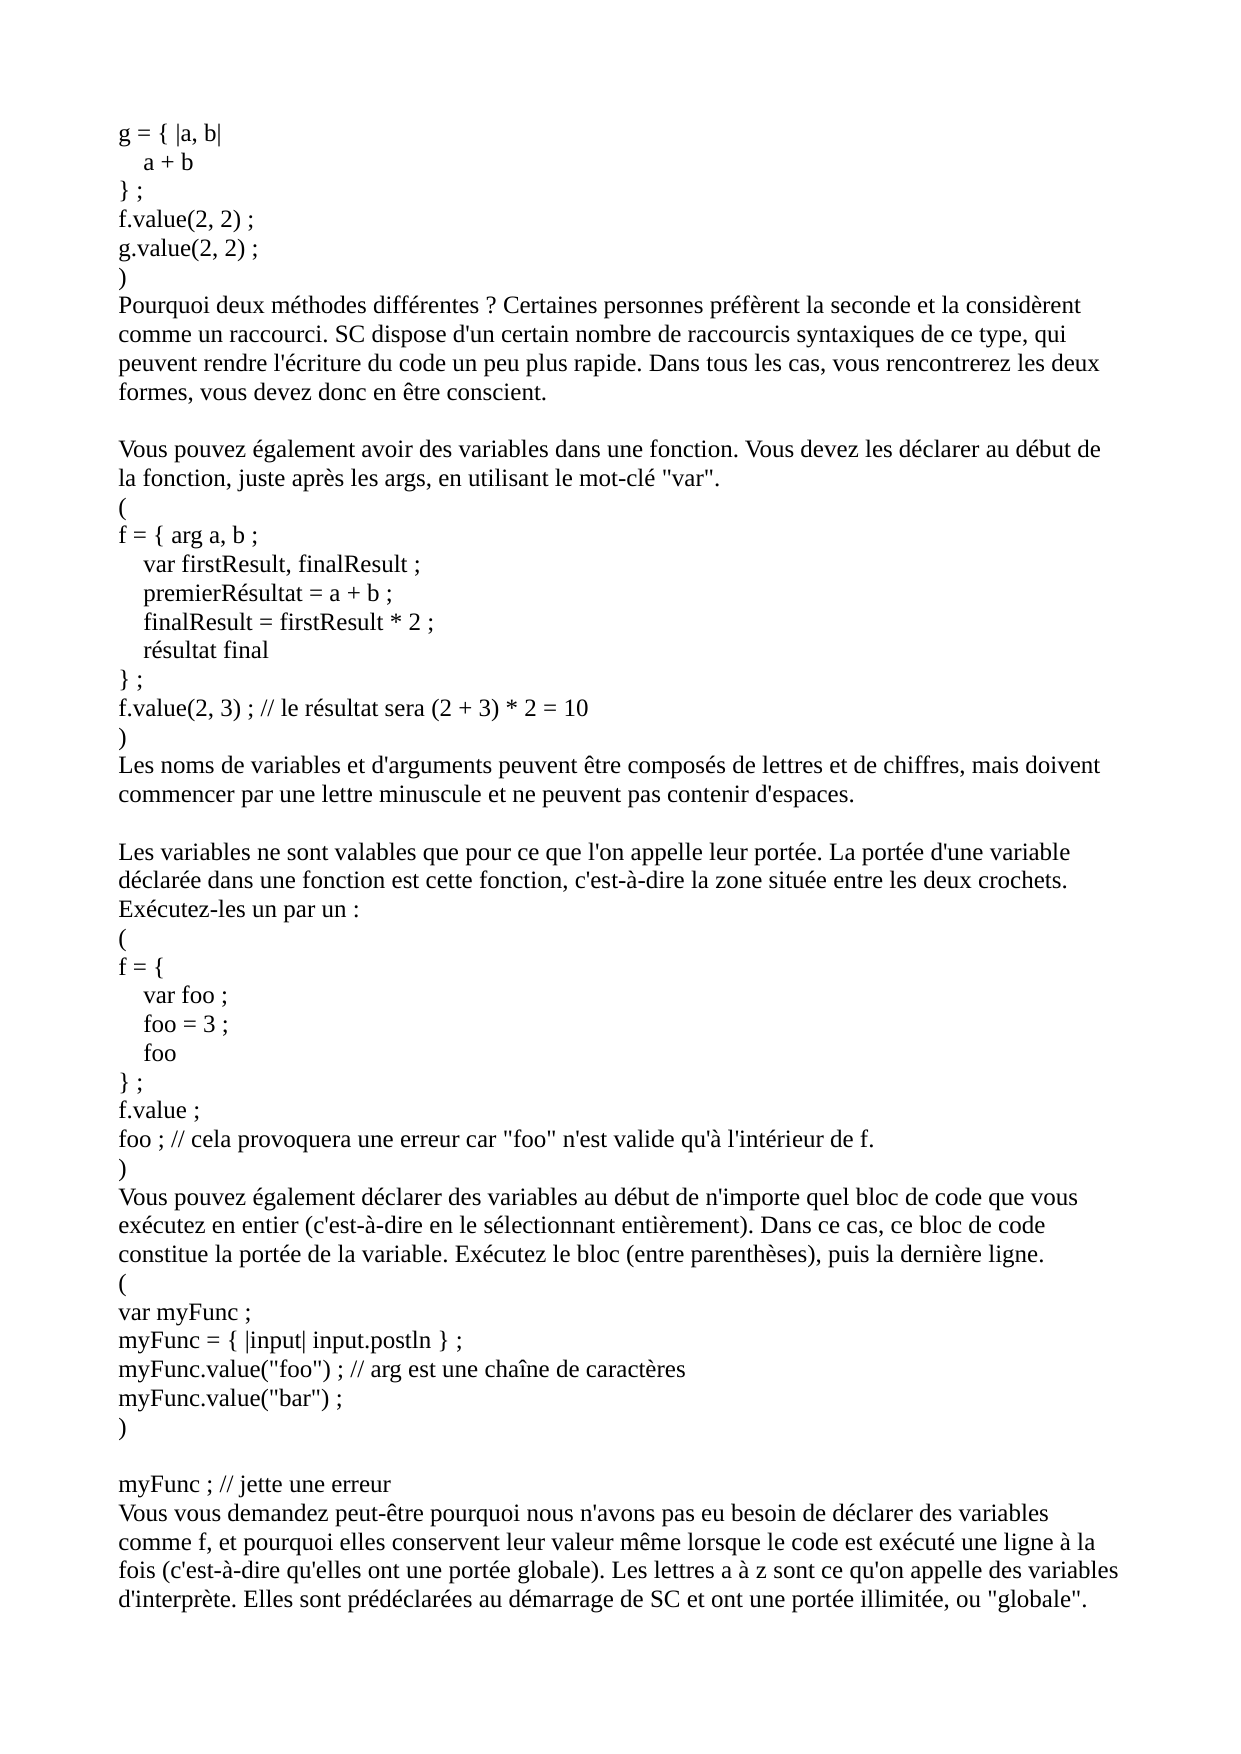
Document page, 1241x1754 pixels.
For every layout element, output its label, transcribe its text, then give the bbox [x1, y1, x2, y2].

text g = { |a, b| a + b } ; f.value(2, 2) ; g.value(2, 2) ; ) Pourquoi deux méthodes différentes ? Certaines personnes préfèrent la seconde et la considèrent comme un raccourci. SC dispose d'un certain nombre de raccourcis syntaxiques de ce type, qui peuvent rendre l'écriture du code un peu plus rapide. Dans tous les cas, vous rencontrerez les deux formes, vous devez donc en être conscient. Vous pouvez également avoir des variables dans une fonction. Vous devez les déclarer au début de la fonction, juste après les args, en utilisant le mot-clé "var". ( f = { arg a, b ; var firstResult, finalResult ; premierRésultat = a + b ; finalResult = firstResult * 2 ; résultat final } ; f.value(2, 3) ; // le résultat sera (2 + 3) * 2 = 10 ) Les noms de variables et d'arguments peuvent être composés de lettres et de chiffres, mais doivent commencer par une lettre minuscule et ne peuvent pas contenir d'espaces. Les variables ne sont valables que pour ce que l'on appelle leur portée. La portée d'une variable déclarée dans une fonction est cette fonction, c'est-à-dire la zone située entre les deux crochets. Exécutez-les un par un : ( f = { var foo ; foo = 3 ; foo } ; f.value ; foo ; // cela provoquera une erreur car "foo" n'est valide qu'à l'intérieur de f. ) Vous pouvez également déclarer des variables au début de n'importe quel bloc de code que vous exécutez en entier (c'est-à-dire en le sélectionnant entièrement). Dans ce cas, ce bloc de code constitue la portée de la variable. Exécutez le bloc (entre parenthèses), puis la dernière ligne. ( var myFunc ; myFunc = { |input| input.postln } ; myFunc.value("foo") ; // arg est une chaîne de caractères myFunc.value("bar") ; ) myFunc ; // jette une erreur Vous vous demandez peut-être pourquoi nous n'avons pas eu besoin de déclarer des variables comme f, et pourquoi elles conservent leur valeur même lorsque le code est exécuté une ligne à la fois (c'est-à-dire qu'elles ont une portée globale). Les lettres a à z sont ce qu'on appelle des variables d'interprète. Elles sont prédéclarées au démarrage de SC et ont une portée illimitée, ou "globale". [118, 118, 1122, 1613]
